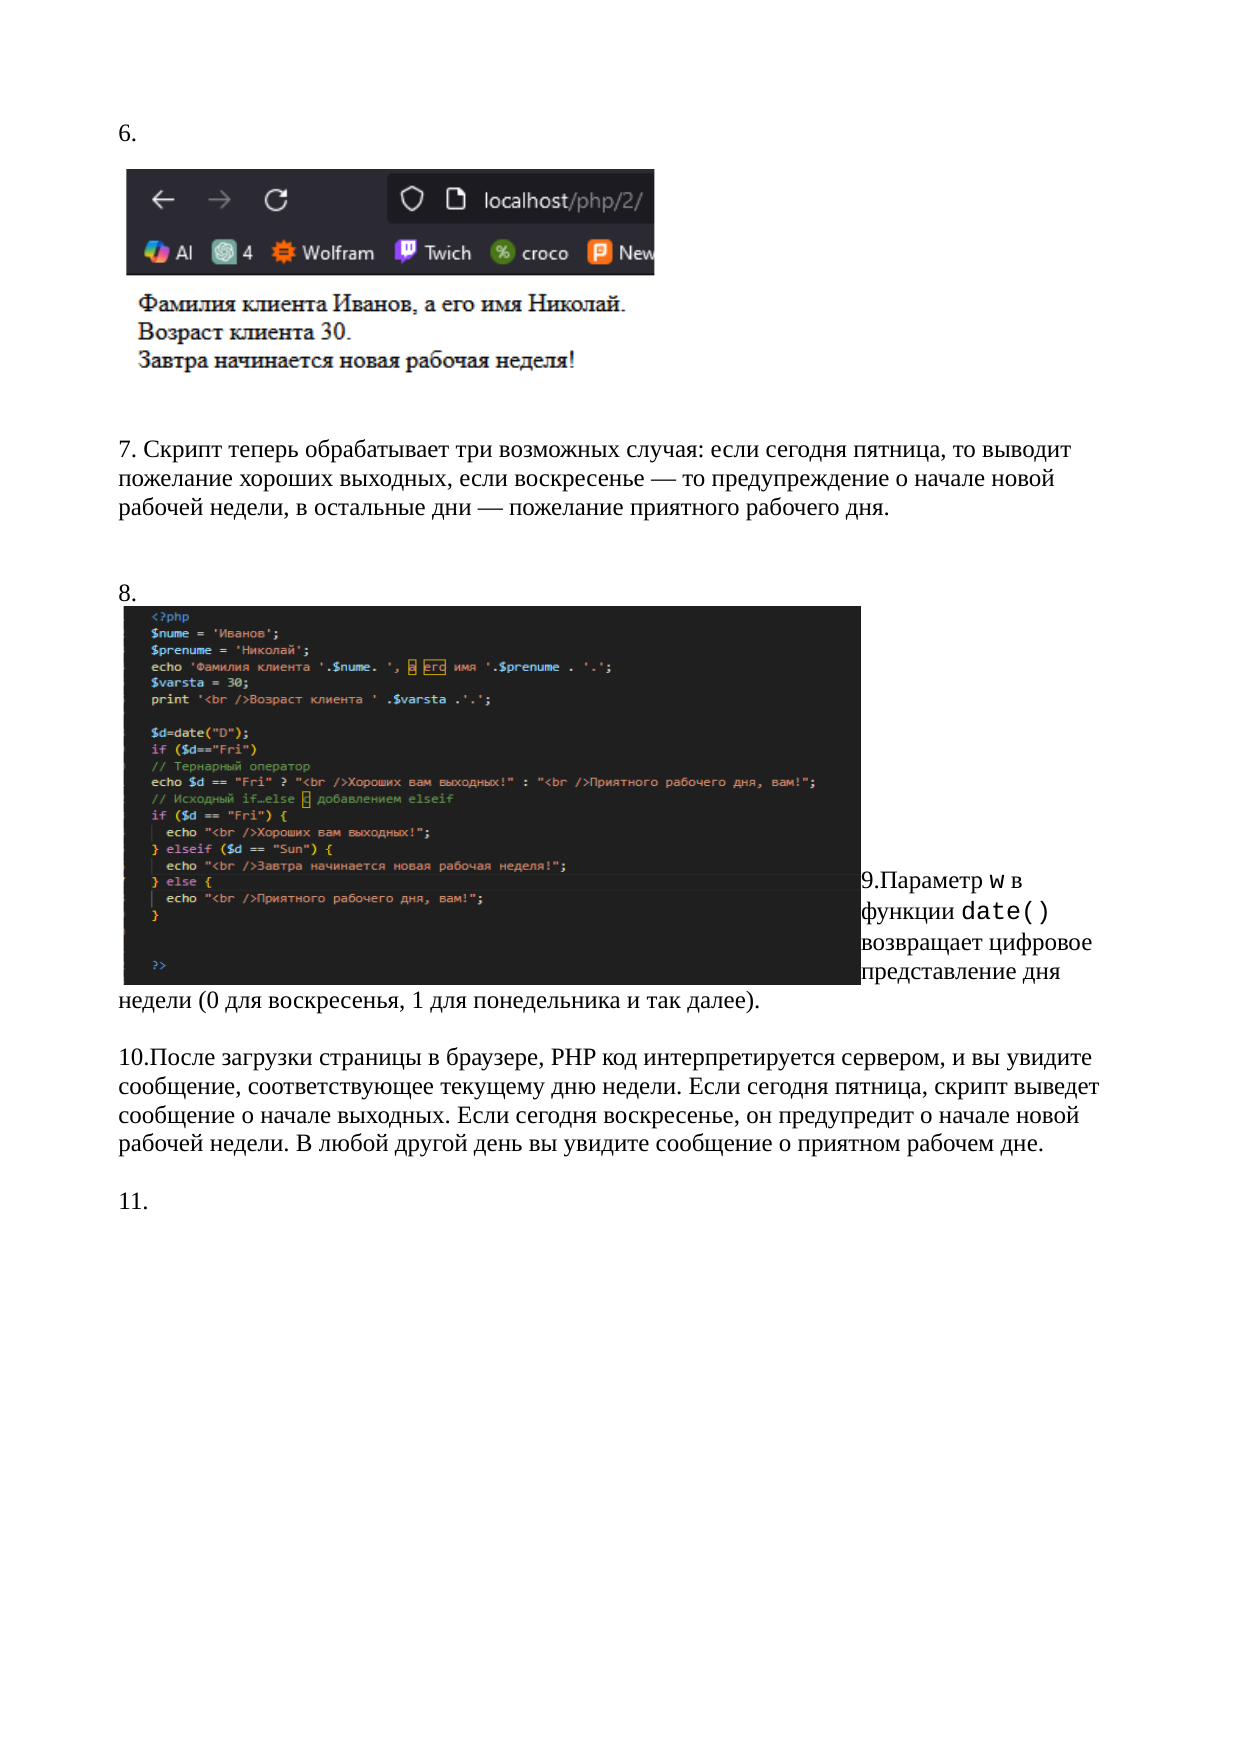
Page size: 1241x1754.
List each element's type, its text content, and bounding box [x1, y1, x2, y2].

text 10.После загрузки страницы в браузере, PHP код интерпретируется сервером, и вы увидите сообщение, соответствующее текущему дню недели. Если сегодня пятница, скрипт выведет сообщение о начале выходных. Если сегодня воскресенье, он предупредит о начале новой рабочей недели. В любой другой день вы увидите сообщение о приятном рабочем дне. [118, 1042, 1122, 1157]
text 7. Скрипт теперь обрабатывает три возможных случая: если сегодня пятница, то выводит пожелание хороших выходных, если воскресенье — то предупреждение о начале новой рабочей недели, в остальные дни — пожелание приятного рабочего дня. [118, 434, 1122, 521]
text 6. [118, 118, 1122, 147]
text 8. [118, 578, 1122, 607]
text 11. [118, 1186, 1122, 1215]
text 9.Параметр w в функции date() возвращает цифровое представление дня недели (0 для воскресенья, 1 для понедельника и так далее). [118, 866, 1122, 1013]
picture [126, 169, 655, 404]
picture [123, 606, 861, 985]
